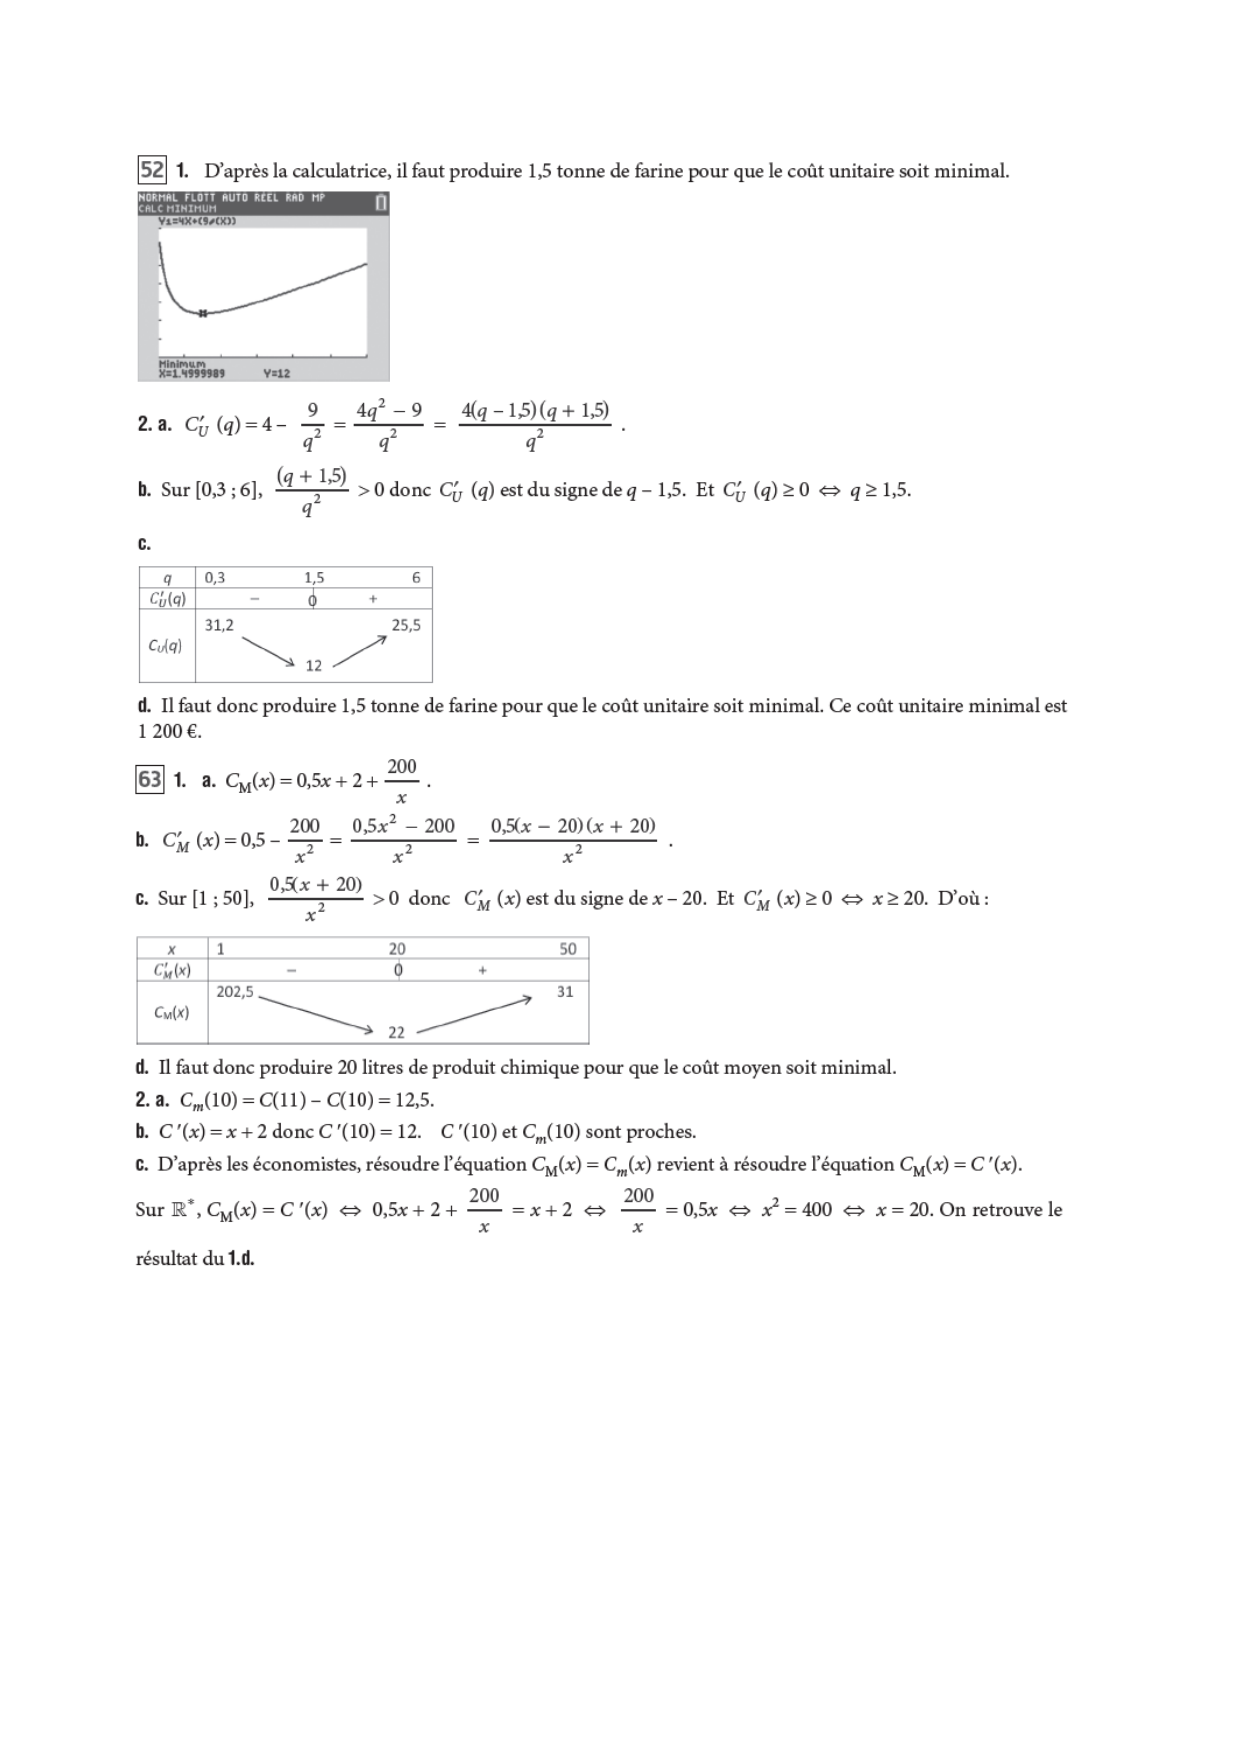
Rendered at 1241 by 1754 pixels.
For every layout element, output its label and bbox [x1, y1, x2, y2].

picture [104, 146, 1123, 1285]
